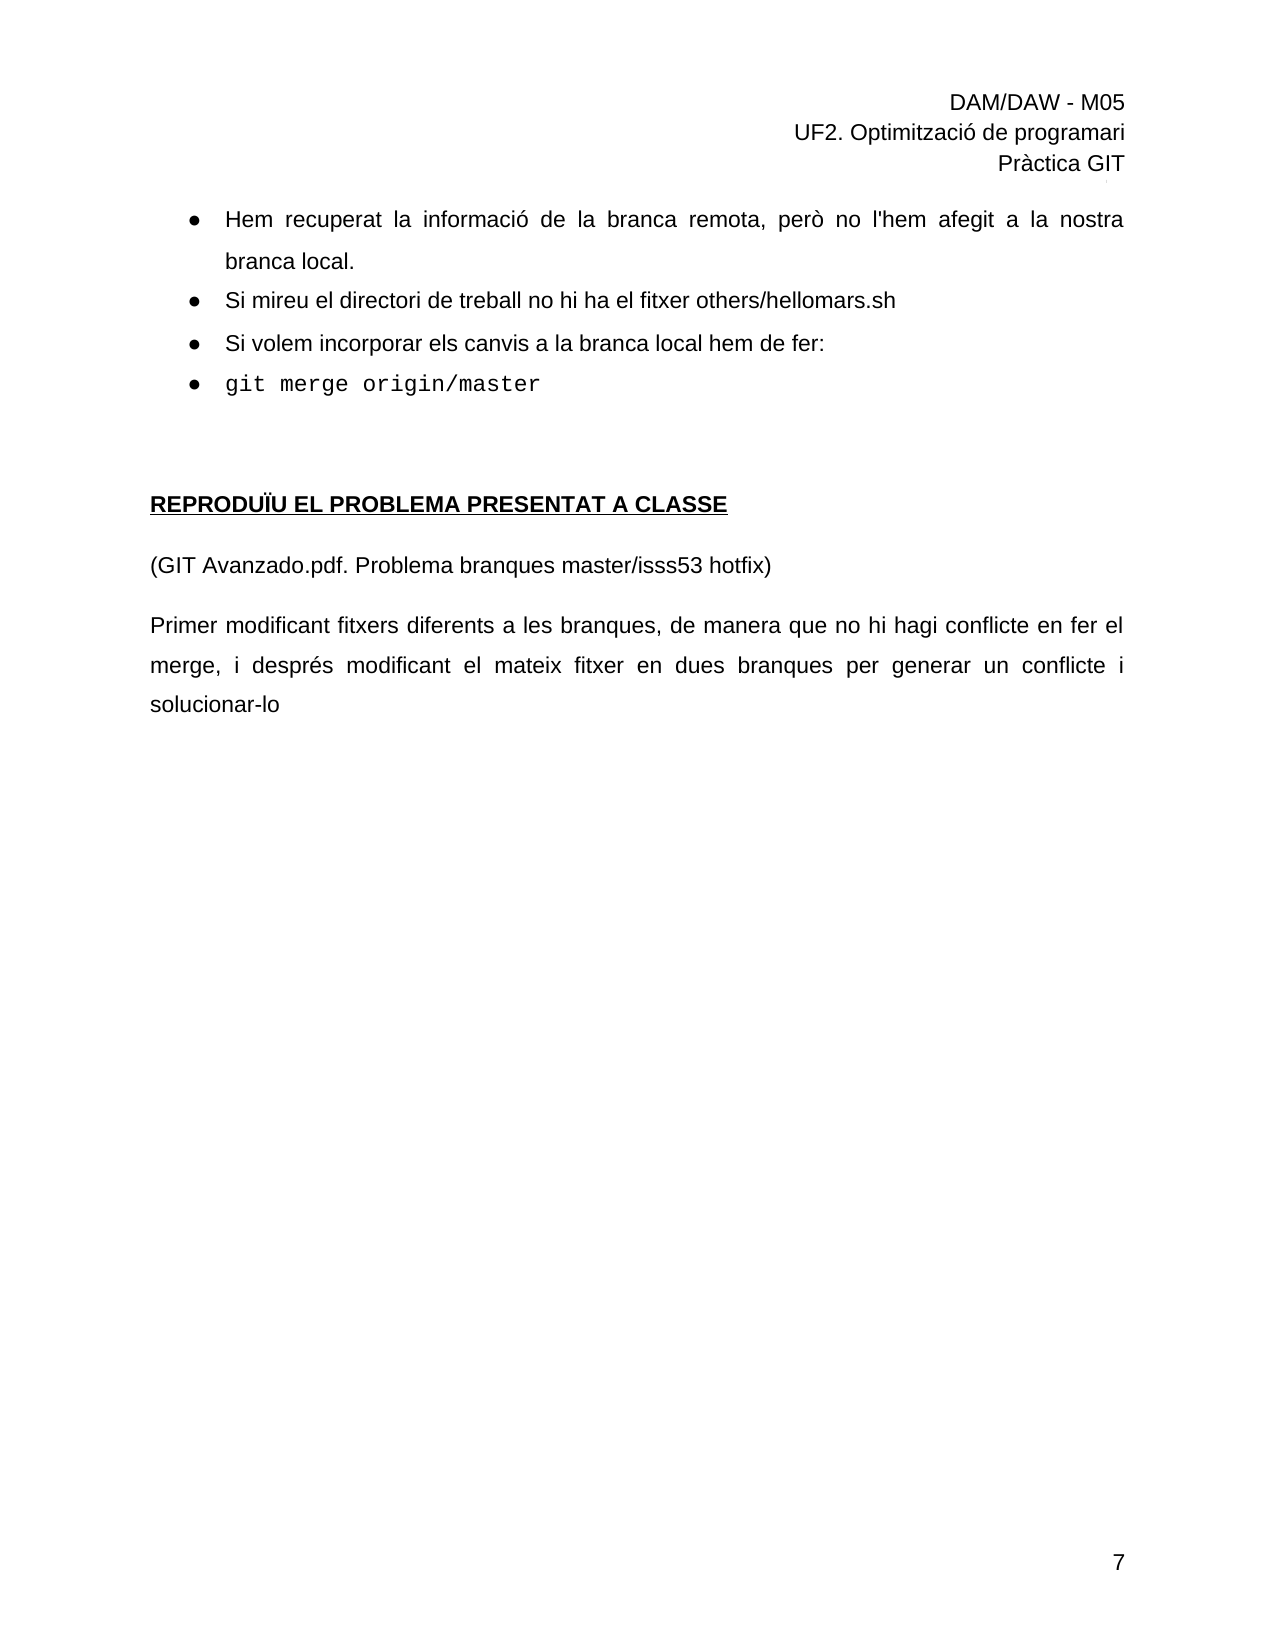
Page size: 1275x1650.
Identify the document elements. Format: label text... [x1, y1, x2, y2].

list Si mireu el directori de treball no hi ha el fitxer others/hellomars.sh [187, 287, 1125, 315]
list Hem recuperat la informació de la branca remota, però no l'hem afegit a la nostra branca local. [187, 206, 1125, 274]
text REPRODUÏU EL PROBLEMA PRESENTAT A CLASSE [150, 491, 1125, 518]
list git merge origin/master [187, 372, 1125, 398]
text Primer modificant fitxers diferents a les branques, de manera que no hi hagi conflicte en fer el merge, i després modificant el mateix fitxer en dues branques per generar un conflicte i solucionar-lo [150, 612, 1125, 717]
text (GIT Avanzado.pdf. Problema branques master/isss53 hotfix) [150, 552, 1125, 578]
list Si volem incorporar els canvis a la branca local hem de fer: [187, 329, 1125, 358]
